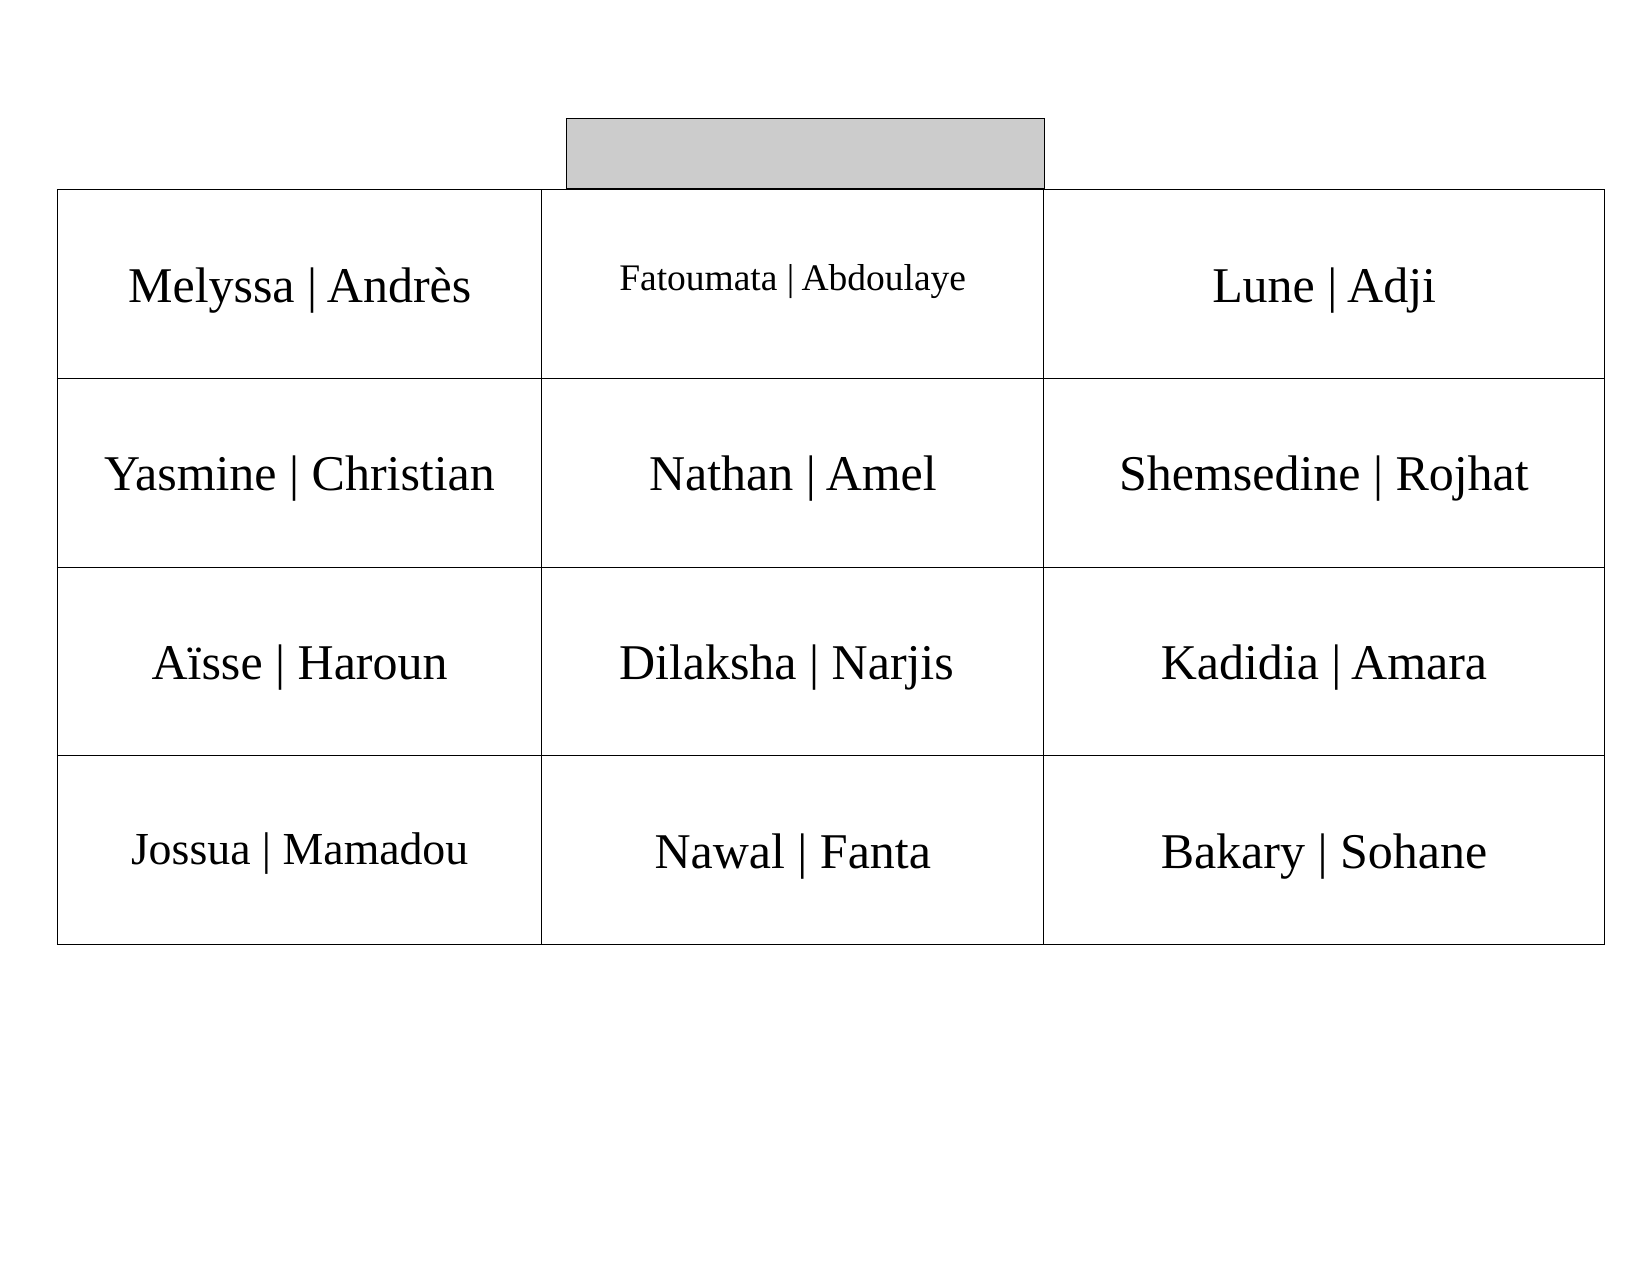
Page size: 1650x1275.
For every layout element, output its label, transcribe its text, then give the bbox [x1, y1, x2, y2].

table_header Melyssa | Andrès [58, 190, 541, 378]
table_header [567, 119, 1044, 188]
table_header Lune | Adji [1044, 190, 1604, 378]
table_cell Nawal | Fanta [542, 756, 1043, 944]
table_cell Bakary | Sohane [1044, 756, 1604, 944]
table_cell Shemsedine | Rojhat [1044, 379, 1604, 567]
table_cell Aïsse | Haroun [58, 568, 541, 755]
table_cell Dilaksha | Narjis [542, 568, 1043, 755]
table_cell Jossua | Mamadou [58, 756, 541, 944]
table_cell Kadidia | Amara [1044, 568, 1604, 755]
table_cell Nathan | Amel [542, 379, 1043, 567]
table_cell Yasmine | Christian [58, 379, 541, 567]
table_header Fatoumata | Abdoulaye [542, 190, 1043, 378]
